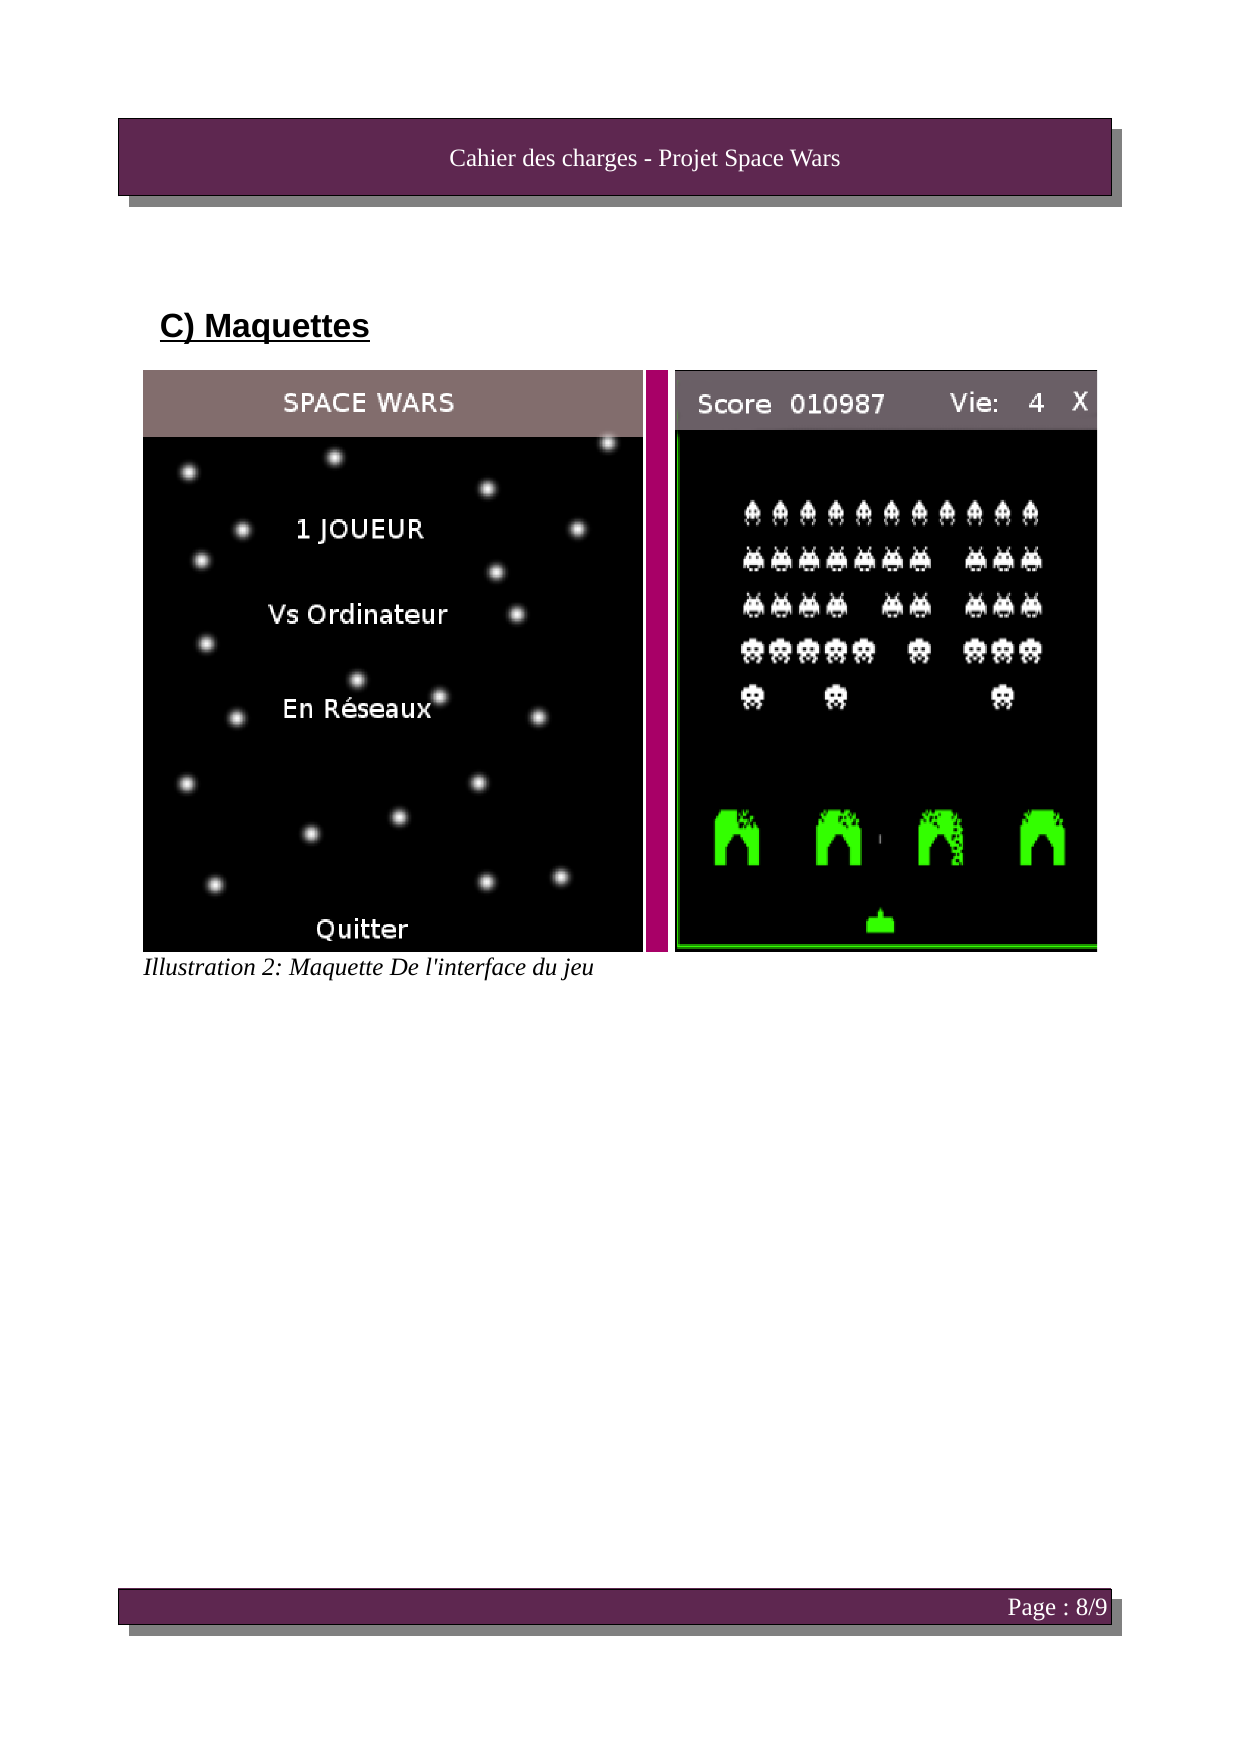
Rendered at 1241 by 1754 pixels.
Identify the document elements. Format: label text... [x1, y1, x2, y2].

subtitle C) Maquettes [118, 306, 1122, 345]
text Illustration 2: Maquette De l'interface du jeu [143, 952, 1097, 981]
picture [143, 370, 1098, 952]
